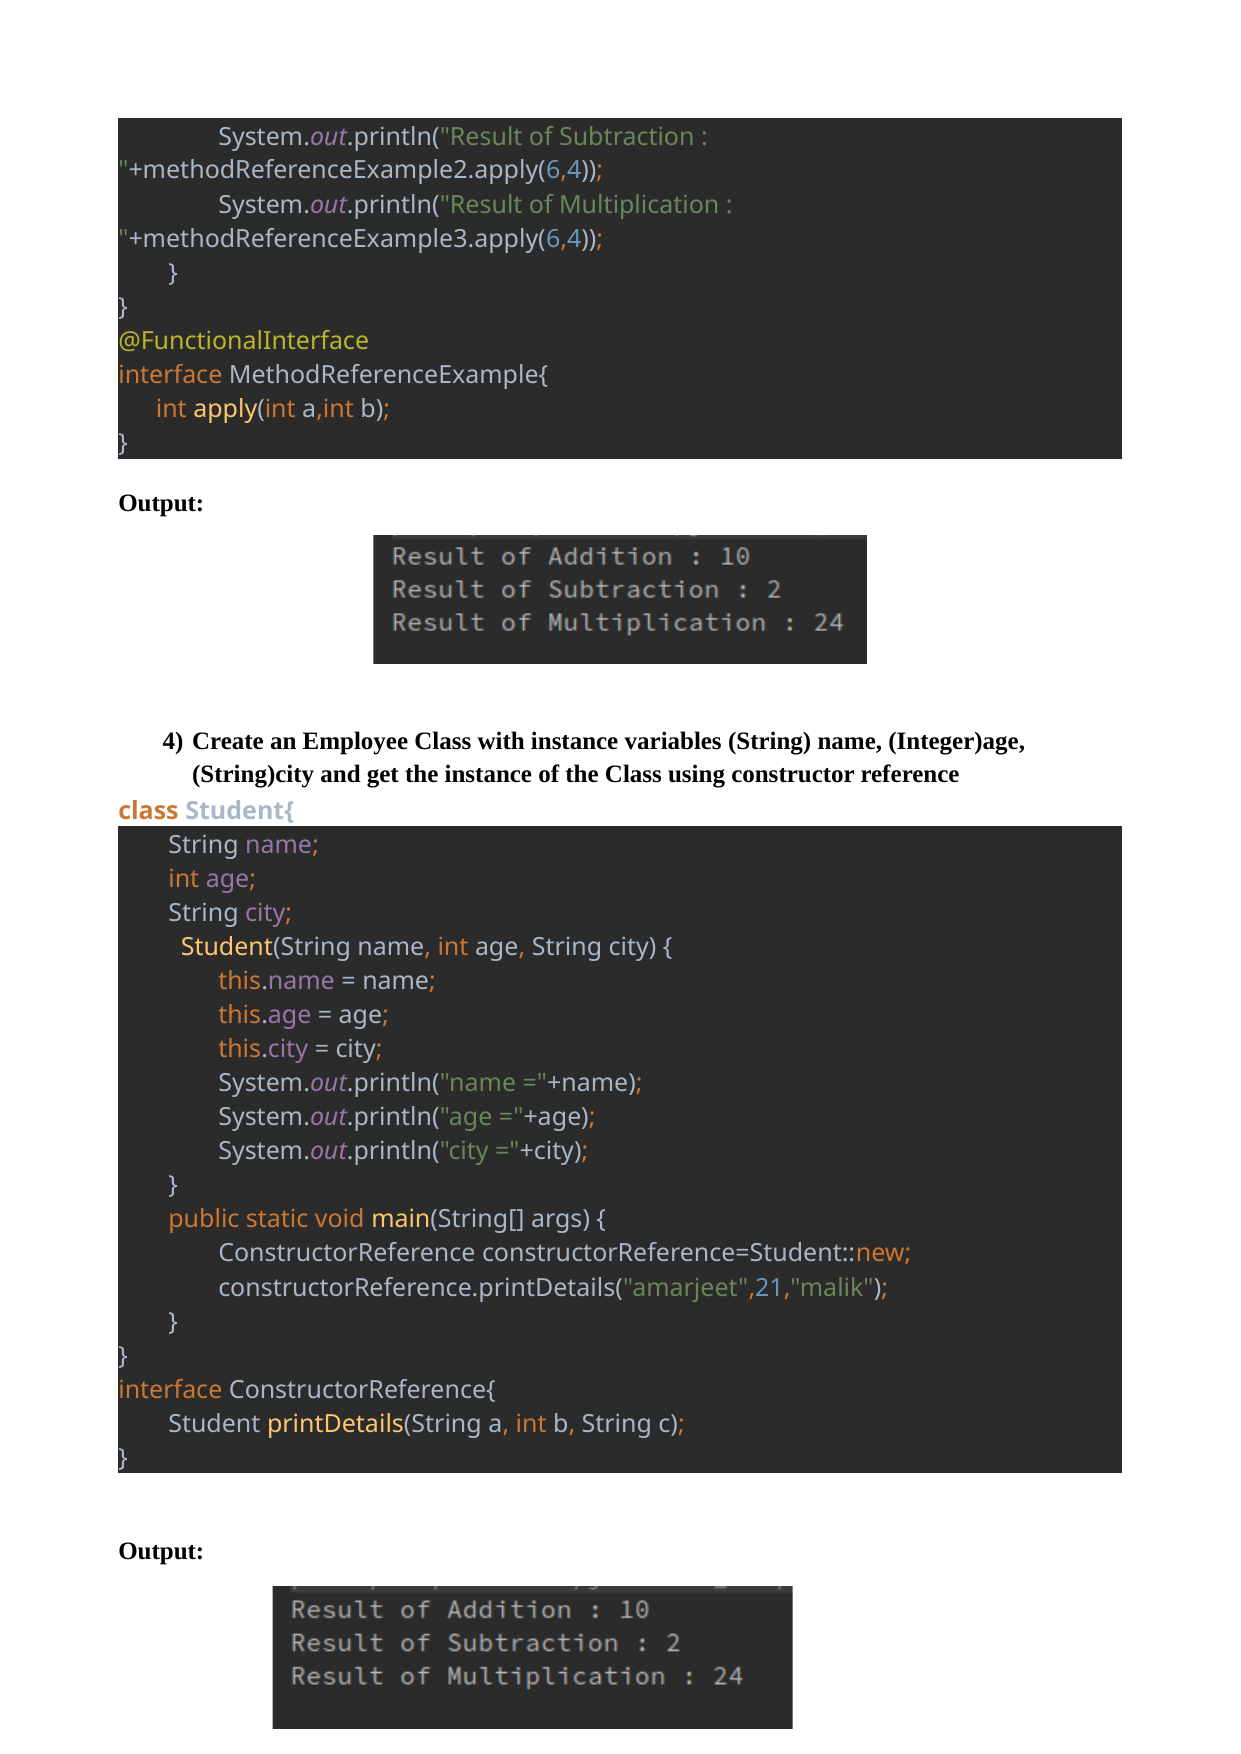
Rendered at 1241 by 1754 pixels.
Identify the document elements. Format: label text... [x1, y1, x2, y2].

text Student printDetails(String a, int b, String c); [118, 1405, 1122, 1439]
text } [118, 288, 1122, 322]
text Student(String name, int age, String city) { [118, 928, 1122, 963]
text interface ConstructorReference{ [118, 1371, 1122, 1405]
text class Student{ [118, 792, 1122, 826]
text } [118, 1167, 1122, 1201]
picture [272, 1586, 793, 1729]
text int apply(int a,int b); [118, 391, 1122, 425]
text interface MethodReferenceExample{ [118, 357, 1122, 391]
text } [118, 1439, 1122, 1473]
text @FunctionalInterface [118, 322, 1122, 357]
list Create an Employee Class with instance variables (String) name, (Integer)age, (String)city and get the instance of the Class using constructor reference [162, 726, 1122, 788]
text } [118, 1303, 1122, 1337]
text String name; [118, 826, 1122, 860]
picture [373, 535, 867, 664]
text ConstructorReference constructorReference=Student::new; [118, 1235, 1122, 1269]
text System.out.println("Result of Multiplication : "+methodReferenceExample3.apply(6,4)); [118, 186, 1122, 254]
text this.age = age; [118, 997, 1122, 1031]
text int age; [118, 860, 1122, 894]
text String city; [118, 894, 1122, 928]
text this.city = city; [118, 1031, 1122, 1065]
text Output: [118, 488, 1122, 517]
text constructorReference.printDetails("amarjeet",21,"malik"); [118, 1269, 1122, 1303]
text } [118, 254, 1122, 288]
text Output: [118, 1536, 1122, 1565]
text this.name = name; [118, 963, 1122, 997]
text System.out.println("city ="+city); [118, 1133, 1122, 1167]
text System.out.println("name ="+name); [118, 1065, 1122, 1099]
text System.out.println("age ="+age); [118, 1099, 1122, 1133]
text System.out.println("Result of Subtraction : "+methodReferenceExample2.apply(6,4)); [118, 118, 1122, 186]
text } [118, 425, 1122, 459]
text } [118, 1337, 1122, 1371]
text public static void main(String[] args) { [118, 1201, 1122, 1235]
